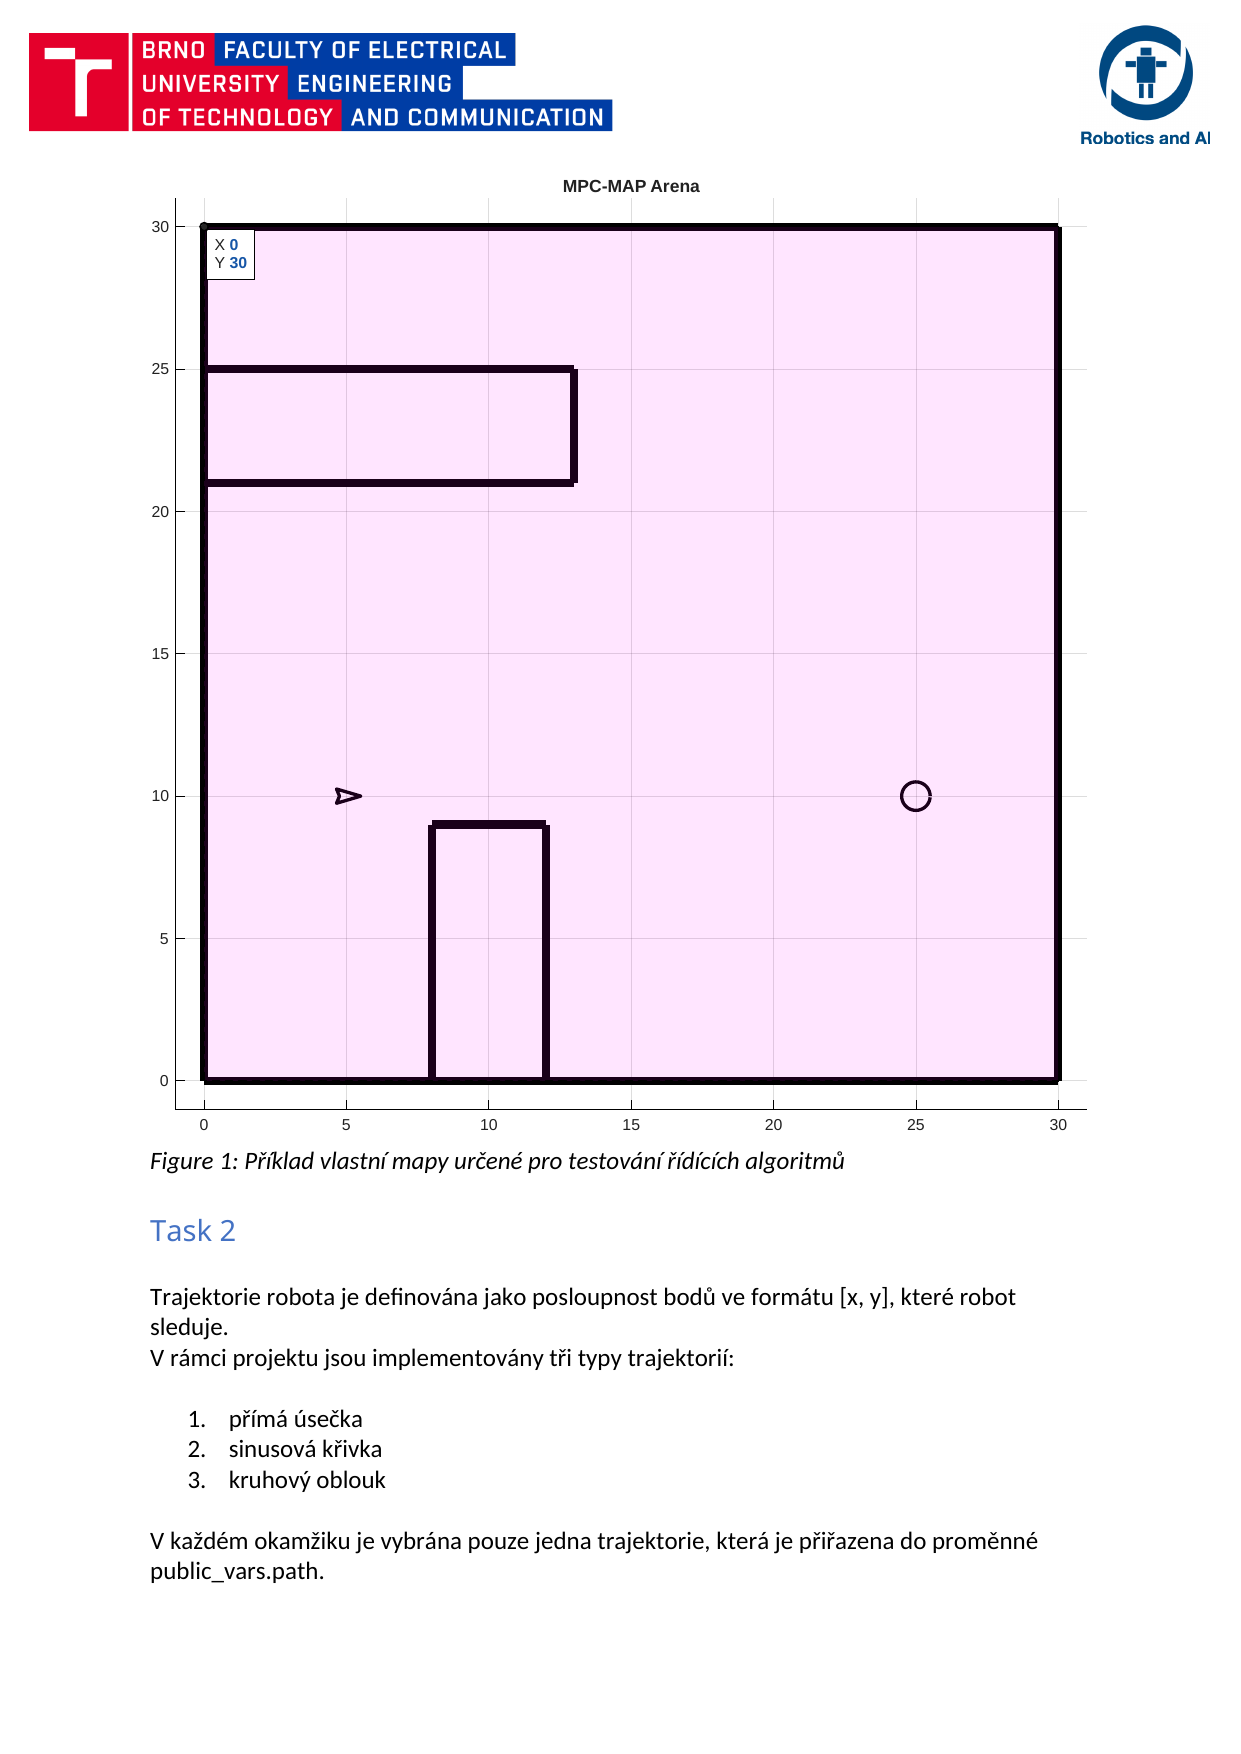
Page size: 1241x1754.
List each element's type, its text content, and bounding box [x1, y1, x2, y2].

text Figure 1: Příklad vlastní mapy určené pro testování řídících algoritmů [150, 1133, 1090, 1176]
text V rámci projektu jsou implementovány tři typy trajektorií: [150, 1342, 1090, 1372]
subtitle Task 2 [150, 1211, 1090, 1250]
list přímá úsečka [187, 1403, 1090, 1433]
text Trajektorie robota je definována jako posloupnost bodů ve formátu [x, y], které robot sleduje. [150, 1281, 1090, 1342]
text V každém okamžiku je vybrána pouze jedna trajektorie, která je přiřazena do proměnné public_vars.path. [150, 1525, 1090, 1586]
picture [55, 33, 614, 133]
picture [1078, 23, 1210, 144]
list kruhový oblouk [187, 1464, 1090, 1494]
list sinusová křivka [187, 1433, 1090, 1464]
